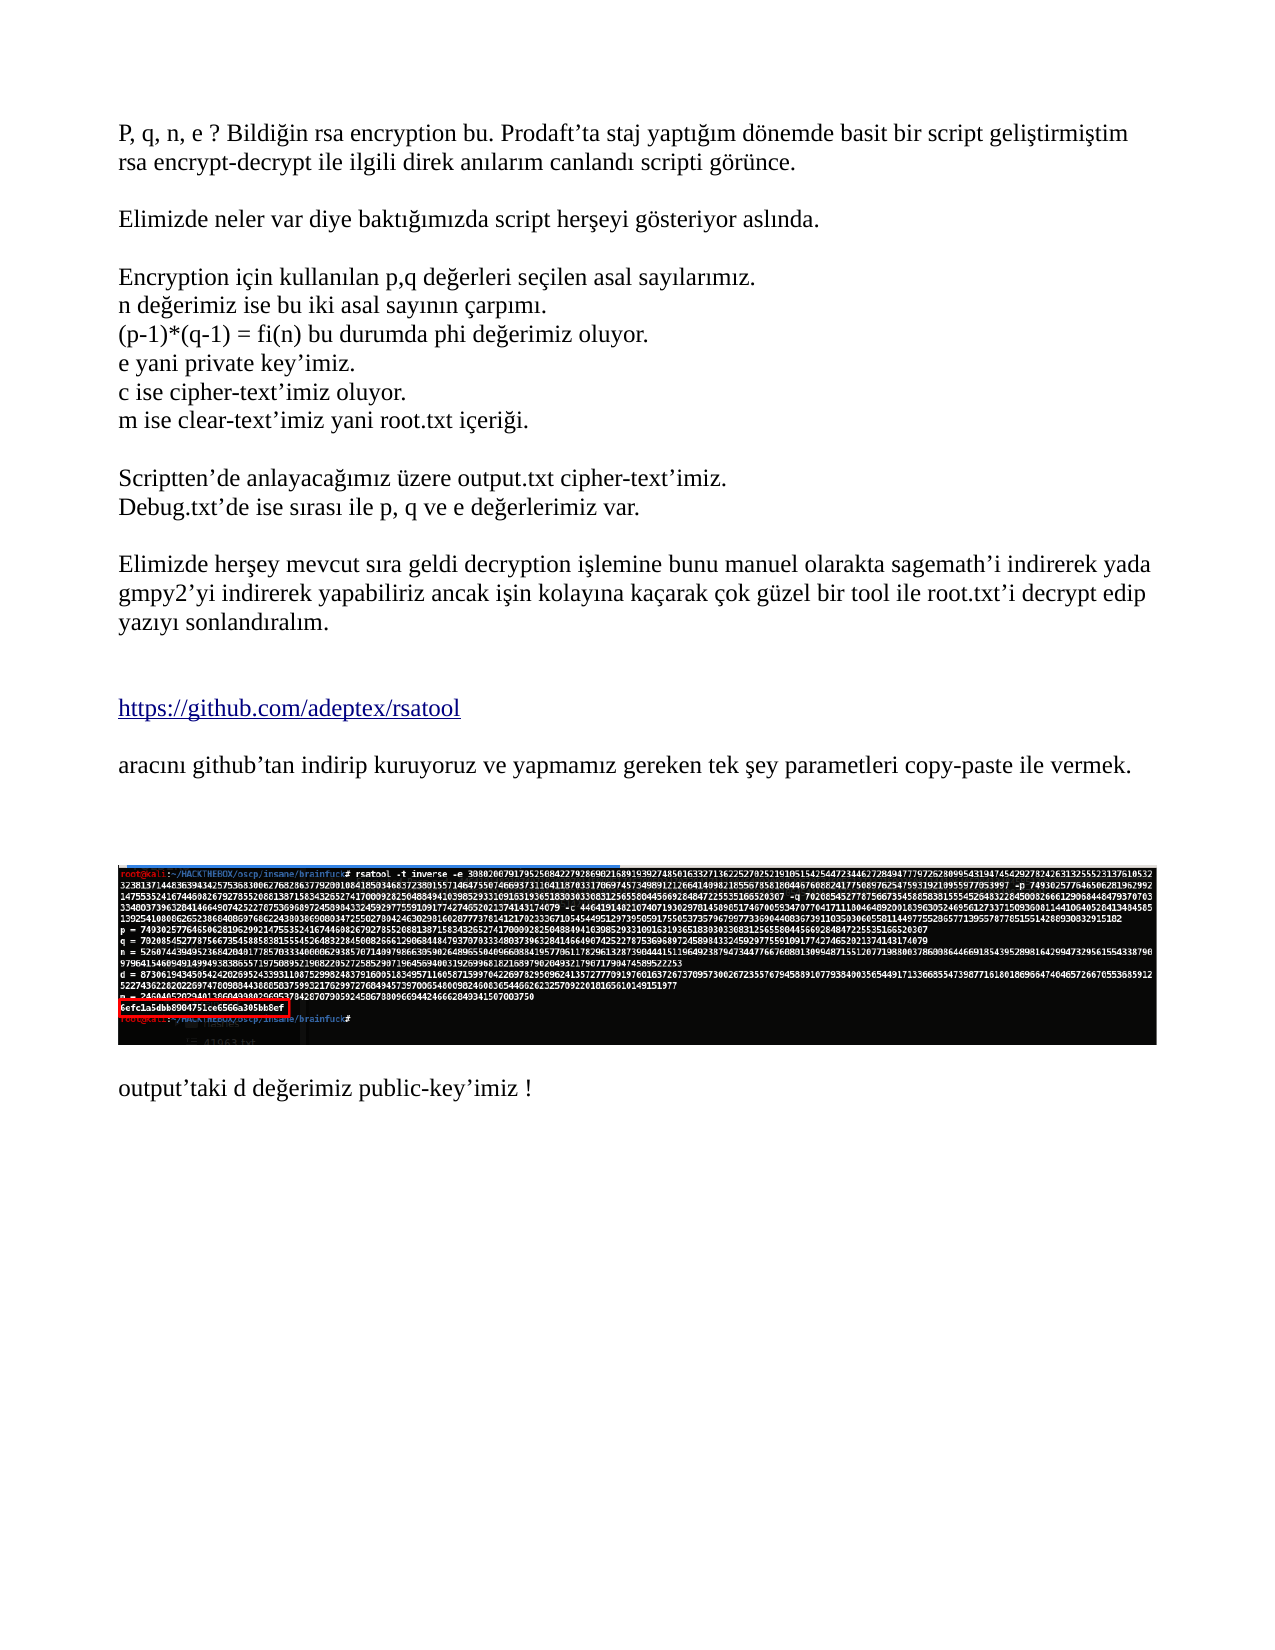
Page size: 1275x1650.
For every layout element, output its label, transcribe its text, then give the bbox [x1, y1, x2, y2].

text Elimizde herşey mevcut sıra geldi decryption işlemine bunu manuel olarakta sagemath’i indirerek yada gmpy2’yi indirerek yapabiliriz ancak işin kolayına kaçarak çok güzel bir tool ile root.txt’i decrypt edip yazıyı sonlandıralım. [118, 549, 1157, 636]
text P, q, n, e ? Bildiğin rsa encryption bu. Prodaft’ta staj yaptığım dönemde basit bir script geliştirmiştim rsa encrypt-decrypt ile ilgili direk anılarım canlandı scripti görünce. [118, 118, 1157, 176]
text Encryption için kullanılan p,q değerleri seçilen asal sayılarımız. [118, 262, 1157, 291]
text m ise clear-text’imiz yani root.txt içeriği. [118, 406, 1157, 434]
text c ise cipher-text’imiz oluyor. [118, 377, 1157, 406]
text aracını github’tan indirip kuruyoruz ve yapmamız gereken tek şey parametleri copy-paste ile vermek. [118, 751, 1157, 779]
text n değerimiz ise bu iki asal sayının çarpımı. [118, 291, 1157, 319]
text Elimizde neler var diye baktığımızda script herşeyi gösteriyor aslında. [118, 204, 1157, 233]
picture [118, 865, 1157, 1045]
text (p-1)*(q-1) = fi(n) bu durumda phi değerimiz oluyor. [118, 319, 1157, 348]
text Scriptten’de anlayacağımız üzere output.txt cipher-text’imiz. [118, 463, 1157, 492]
text Debug.txt’de ise sırası ile p, q ve e değerlerimiz var. [118, 492, 1157, 521]
text e yani private key’imiz. [118, 348, 1157, 377]
text output’taki d değerimiz public-key’imiz ! [118, 1073, 1157, 1102]
text https://github.com/adeptex/rsatool [118, 693, 1157, 722]
